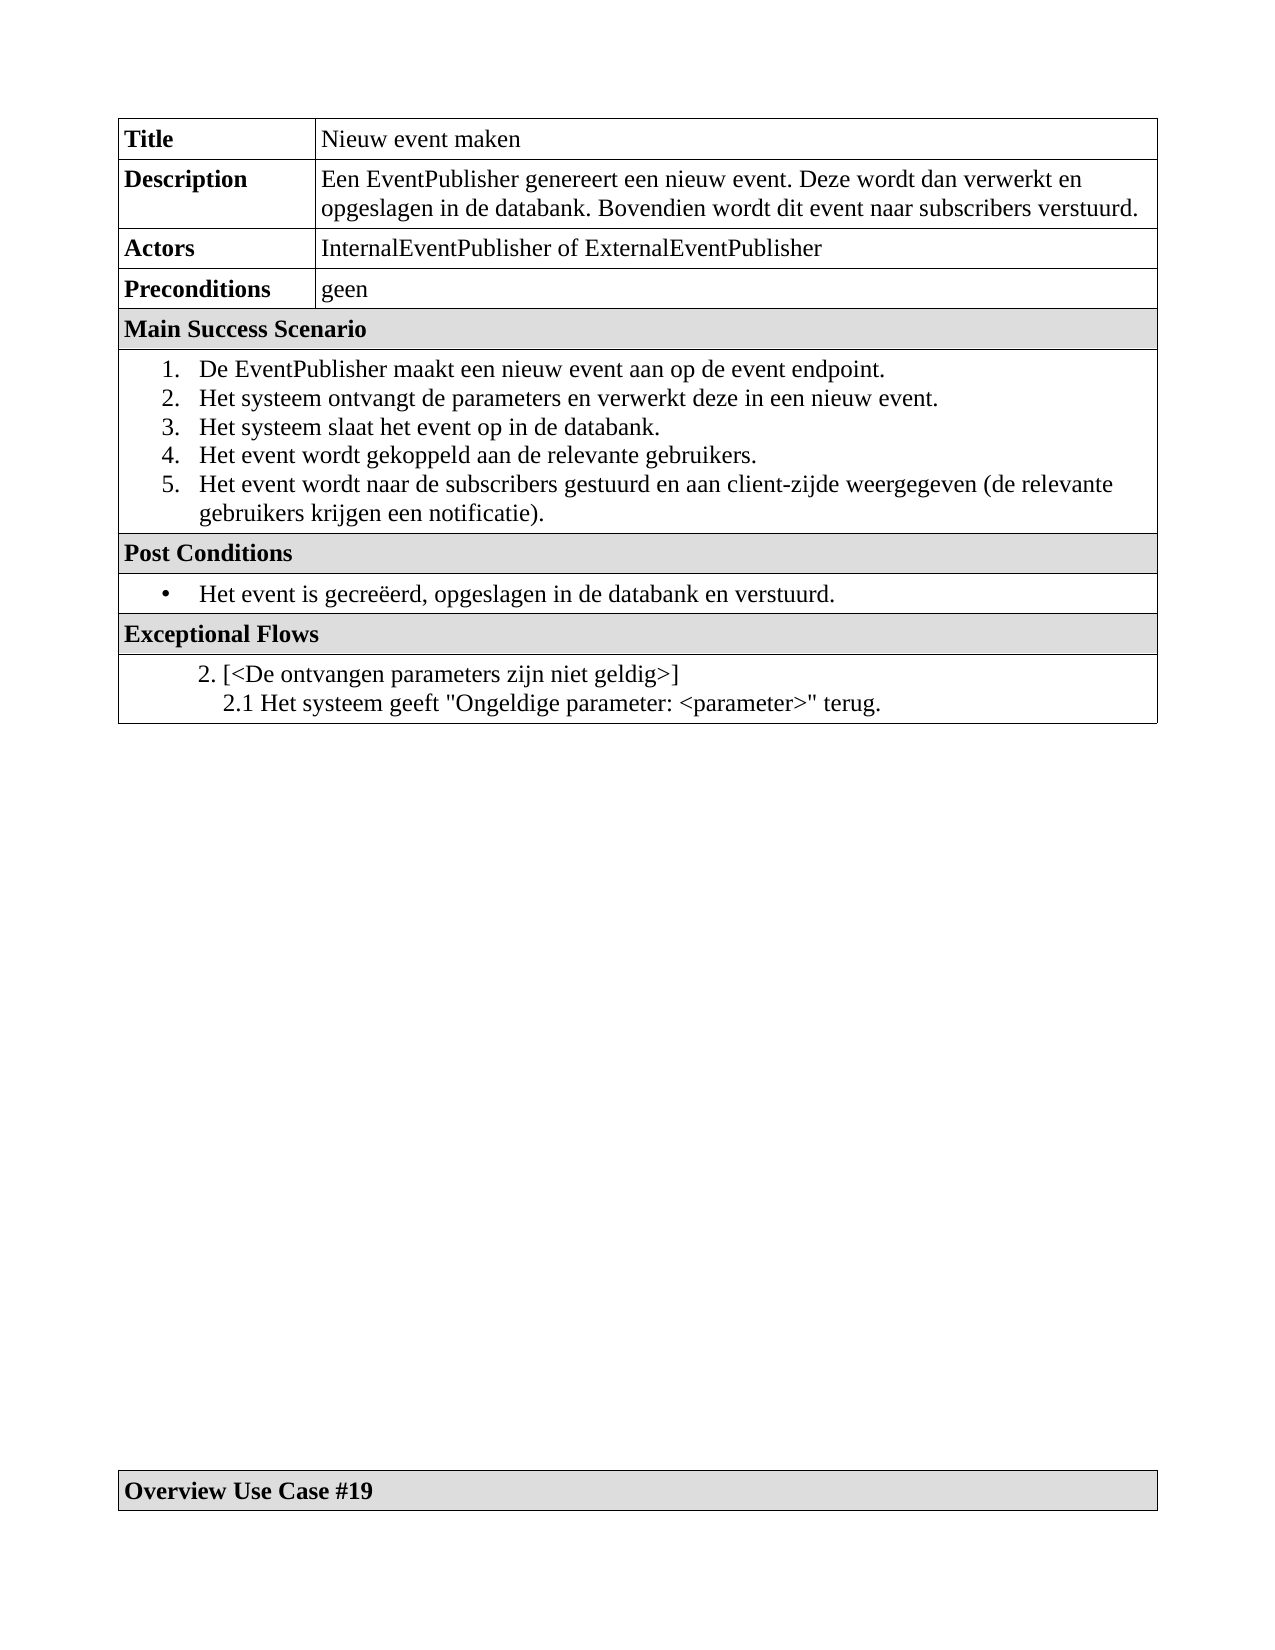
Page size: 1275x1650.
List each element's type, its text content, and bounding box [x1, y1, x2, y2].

table_cell geen [316, 269, 1157, 308]
table_cell Actors [119, 229, 315, 268]
table_cell Exceptional Flows [119, 614, 1157, 653]
table_cell Het event is gecreëerd, opgeslagen in de databank en verstuurd. [119, 574, 1157, 613]
table_cell Main Success Scenario [119, 309, 1157, 348]
table_cell Nieuw event maken [316, 119, 1157, 158]
table_cell InternalEventPublisher of ExternalEventPublisher [316, 229, 1157, 268]
table_cell 2. [<De ontvangen parameters zijn niet geldig>] 2.1 Het systeem geeft "Ongeldige parameter: <parameter>" terug. [119, 655, 1157, 722]
table_cell De EventPublisher maakt een nieuw event aan op de event endpoint. Het systeem ontvangt de parameters en verwerkt deze in een nieuw event. Het systeem slaat het event op in de databank. Het event wordt gekoppeld aan de relevante gebruikers. Het event wordt naar de subscribers gestuurd en aan client-zijde weergegeven (de relevante gebruikers krijgen een notificatie). [119, 350, 1157, 532]
table_header Overview Use Case #19 [119, 1471, 1157, 1510]
table_cell Description [119, 160, 315, 227]
table_cell Preconditions [119, 269, 315, 308]
table_cell Title [119, 119, 315, 158]
table_cell Een EventPublisher genereert een nieuw event. Deze wordt dan verwerkt en opgeslagen in de databank. Bovendien wordt dit event naar subscribers verstuurd. [316, 160, 1157, 227]
table_cell Post Conditions [119, 534, 1157, 573]
